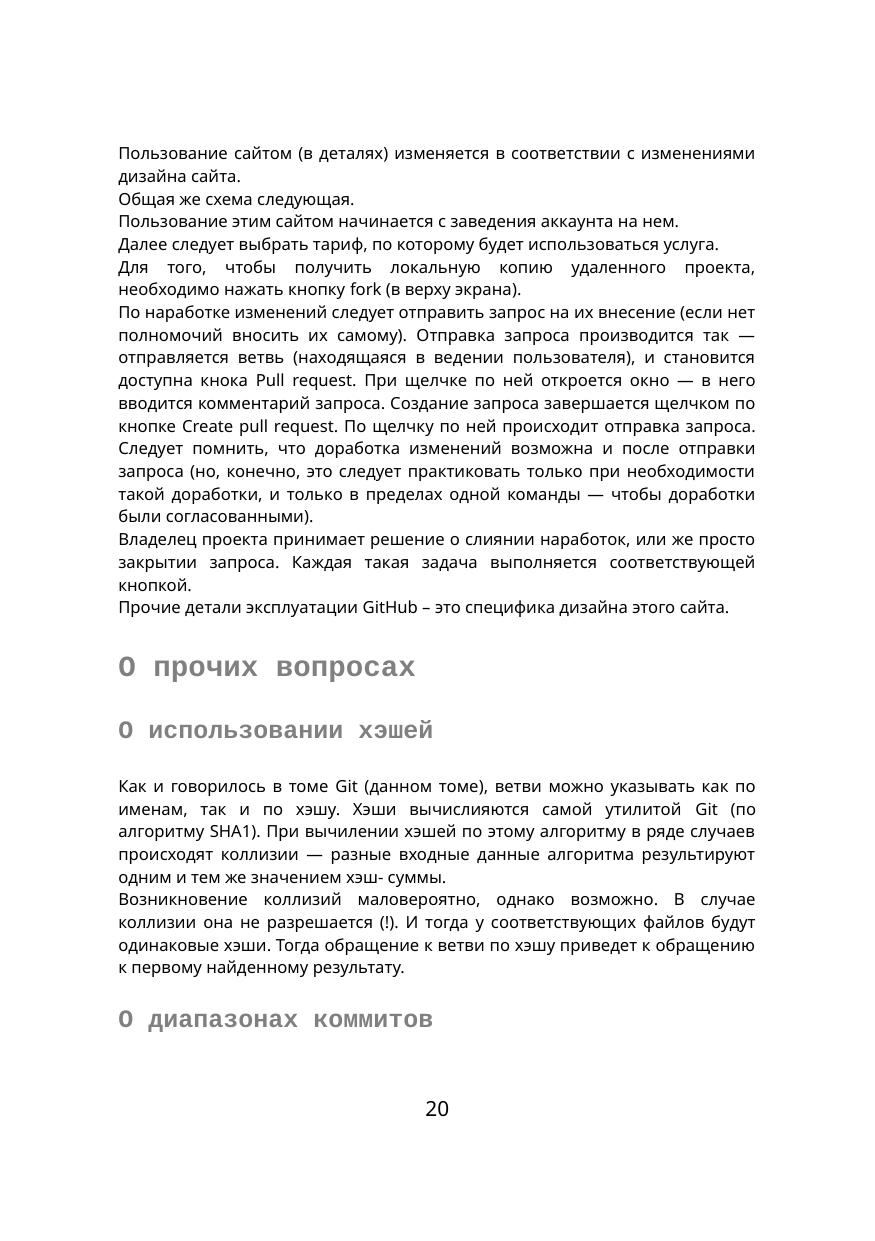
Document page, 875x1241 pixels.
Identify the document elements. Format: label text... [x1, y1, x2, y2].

text Возникновение коллизий маловероятно, однако возможно. В случае коллизии она не разрешается (!). И тогда у соответствующих файлов будут одинаковые хэши. Тогда обращение к ветви по хэшу приведет к обращению к первому найденному результату. [118, 888, 756, 979]
text По наработке изменений следует отправить запрос на их внесение (если нет полномочий вносить их самому). Отправка запроса производится так — отправляется ветвь (находящаяся в ведении пользователя), и становится доступна кнока Pull request. При щелчке по ней откроется окно — в него вводится комментарий запроса. Создание запроса завершается щелчком по кнопке Create pull request. По щелчку по ней происходит отправка запроса. Следует помнить, что доработка изменений возможна и после отправки запроса (но, конечно, это следует практиковать только при необходимости такой доработки, и только в пределах одной команды — чтобы доработки были согласованными). [118, 301, 756, 528]
text Как и говорилось в томе Git (данном томе), ветви можно указывать как по именам, так и по хэшу. Хэши вычислияются самой утилитой Git (по алгоритму SHA1). При вычилении хэшей по этому алгоритму в ряде случаев происходят коллизии — разные входные данные алгоритма результируют одним и тем же значением хэш- суммы. [118, 774, 756, 888]
text Далее следует выбрать тариф, по которому будет использоваться услуга. [118, 233, 756, 255]
text Общая же схема следующая. [118, 187, 756, 210]
text О прочих вопросах [118, 652, 756, 685]
text Пользование этим сайтом начинается с заведения аккаунта на нем. [118, 210, 756, 233]
text О использовании хэшей [118, 718, 756, 746]
text Для того, чтобы получить локальную копию удаленного проекта, необходимо нажать кнопку fork (в верху экрана). [118, 255, 756, 301]
text О диапазонах коммитов [118, 1007, 756, 1035]
text Прочие детали эксплуатации GitHub – это специфика дизайна этого сайта. [118, 596, 756, 619]
text Пользование сайтом (в деталях) изменяется в соответствии с изменениями дизайна сайта. [118, 142, 756, 187]
text Владелец проекта принимает решение о слиянии наработок, или же просто закрытии запроса. Каждая такая задача выполняется соответствующей кнопкой. [118, 528, 756, 596]
